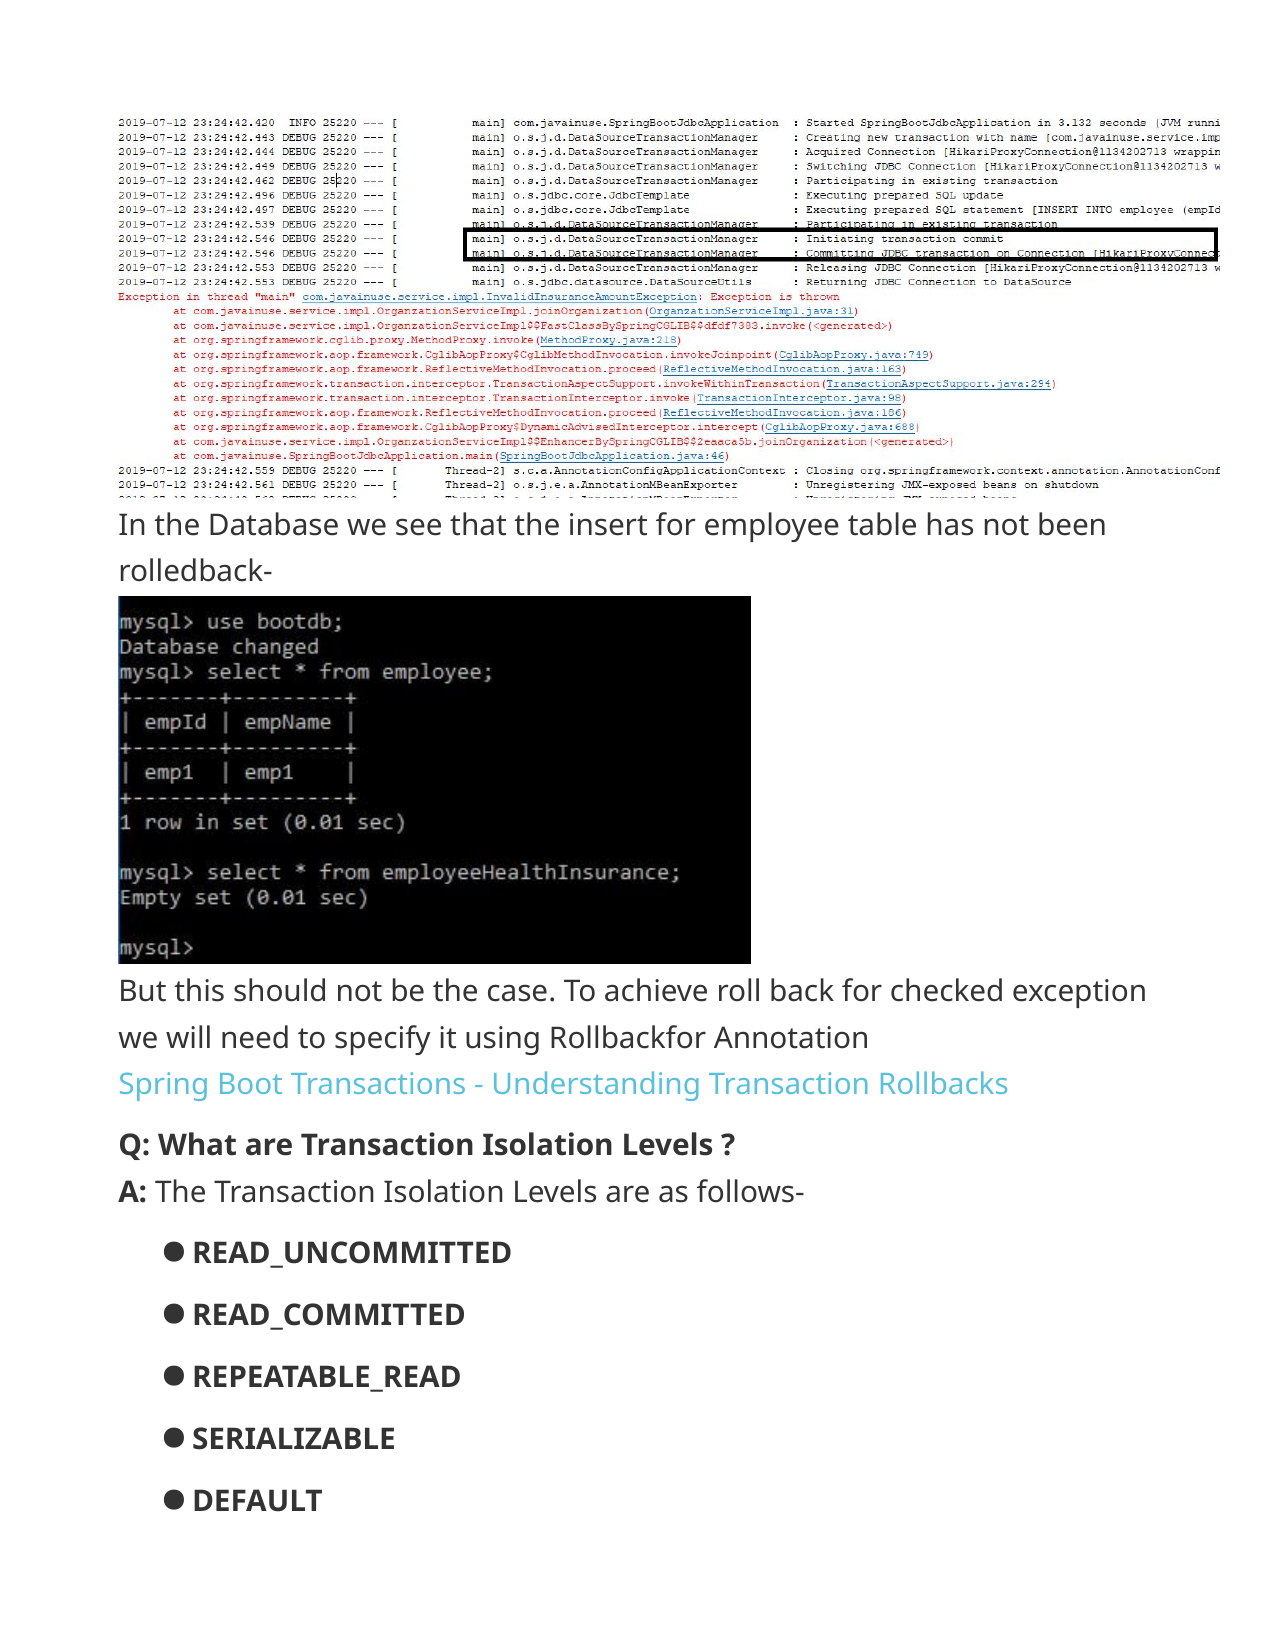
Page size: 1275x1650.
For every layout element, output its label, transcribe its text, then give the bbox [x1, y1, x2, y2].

list REPEATABLE_READ [162, 1355, 1157, 1396]
picture [118, 596, 751, 964]
list READ_UNCOMMITTED [162, 1231, 1157, 1272]
list DEFAULT [162, 1479, 1157, 1520]
list SERIALIZABLE [162, 1417, 1157, 1458]
list READ_COMMITTED [162, 1293, 1157, 1334]
picture [118, 118, 1220, 498]
text In the Database we see that the insert for employee table has not been rolledback- But this should not be the case. To achieve roll back for checked exception we will need to specify it using Rollbackfor Annotation Spring Boot Transactions - Understanding Transaction Rollbacks [118, 498, 1157, 1103]
text Q: What are Transaction Isolation Levels ? A: The Transaction Isolation Levels are as follows- [118, 1124, 1157, 1211]
